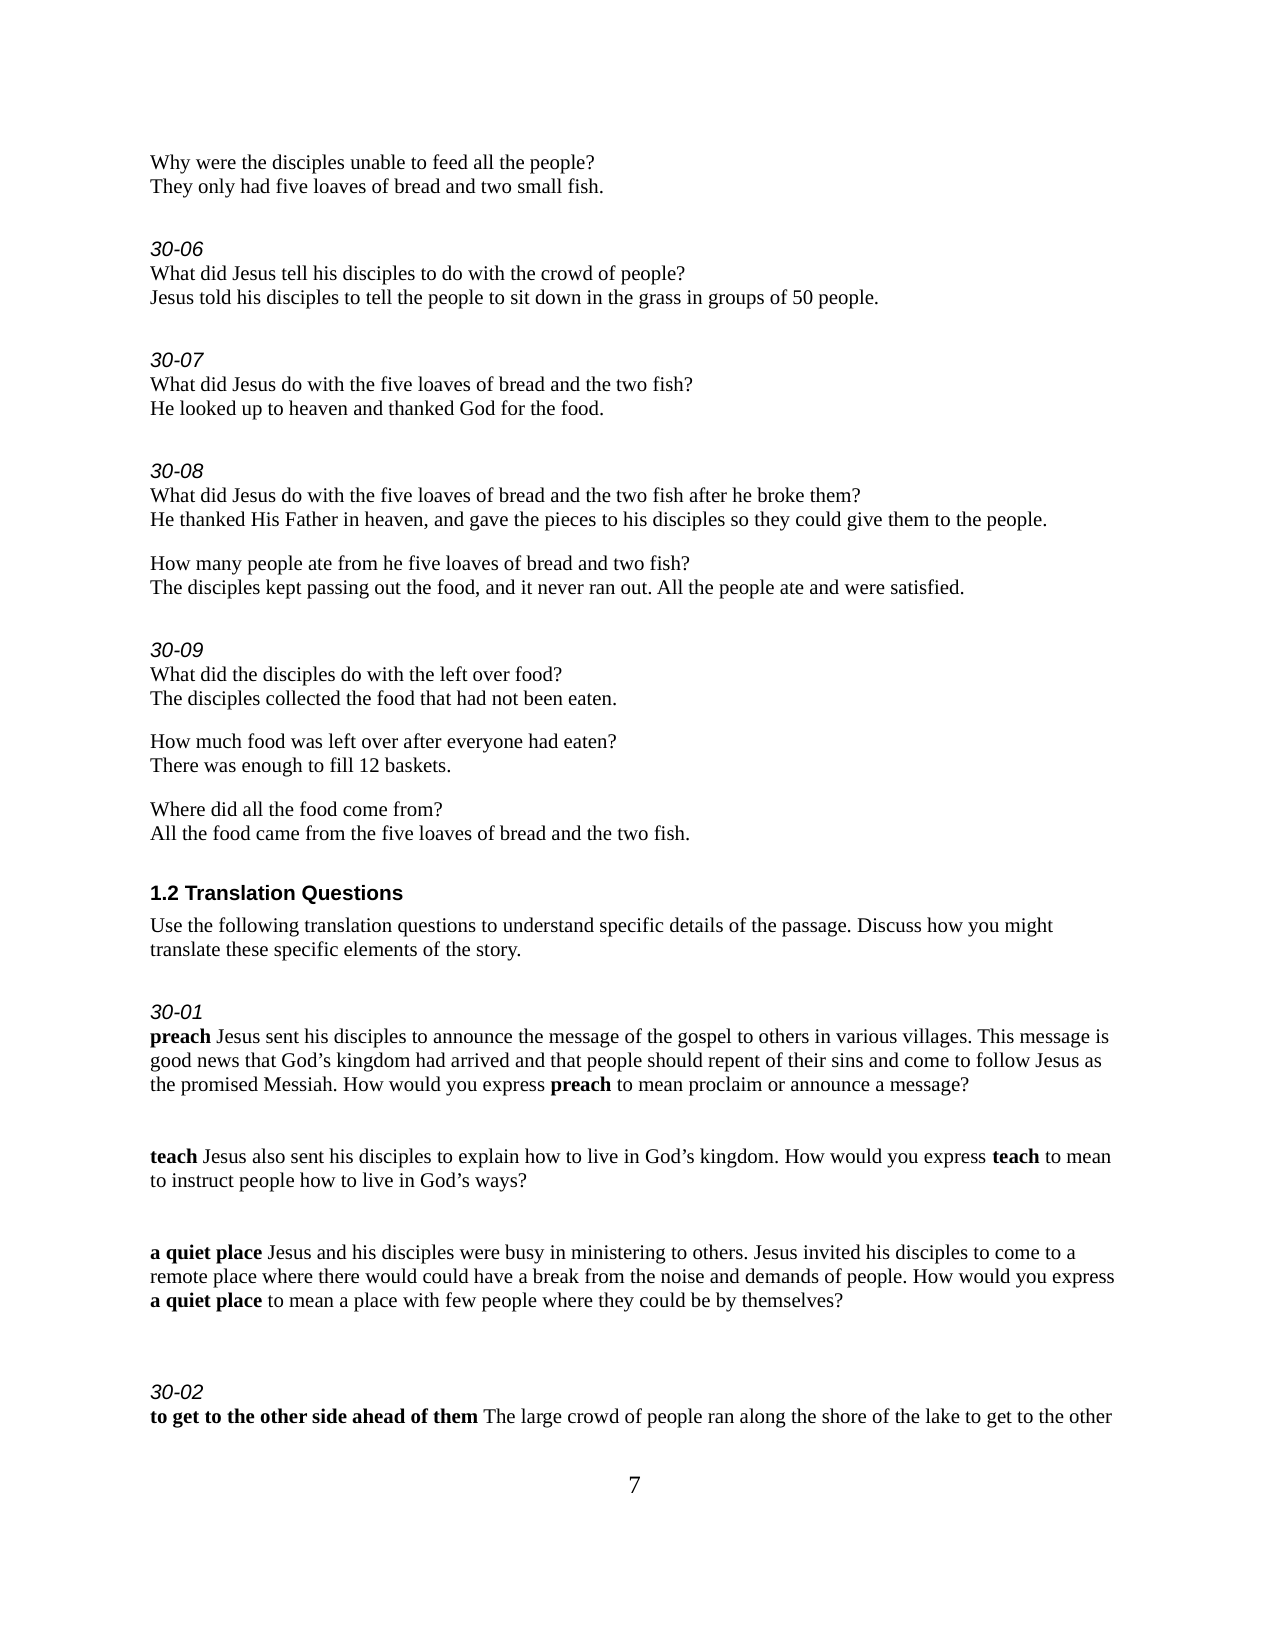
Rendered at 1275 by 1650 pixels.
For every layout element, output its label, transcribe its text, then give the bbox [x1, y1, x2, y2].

text Where did all the food come from? All the food came from the five loaves of bread and the two fish. [150, 797, 1125, 845]
text to get to the other side ahead of them The large crowd of people ran along the shore of the lake to get to the other [150, 1404, 1125, 1428]
subtitle 30-06 [150, 237, 1125, 261]
text What did Jesus do with the five loaves of bread and the two fish? He looked up to heaven and thanked God for the food. [150, 372, 1125, 420]
text teach Jesus also sent his disciples to explain how to live in God’s kingdom. How would you express teach to mean to instruct people how to live in God’s ways? [150, 1144, 1125, 1192]
text What did the disciples do with the left over food? The disciples collected the food that had not been eaten. [150, 662, 1125, 710]
text How much food was left over after everyone had eaten? There was enough to fill 12 baskets. [150, 729, 1125, 777]
subtitle 30-07 [150, 348, 1125, 372]
text What did Jesus tell his disciples to do with the crowd of people? Jesus told his disciples to tell the people to sit down in the grass in groups of 50 people. [150, 261, 1125, 309]
subtitle 30-09 [150, 638, 1125, 662]
text a quiet place Jesus and his disciples were busy in ministering to others. Jesus invited his disciples to come to a remote place where there would could have a break from the noise and demands of people. How would you express a quiet place to mean a place with few people where they could be by themselves? [150, 1240, 1125, 1312]
text Use the following translation questions to understand specific details of the passage. Discuss how you might translate these specific elements of the story. [150, 912, 1125, 961]
text How many people ate from he five loaves of bread and two fish? The disciples kept passing out the food, and it never ran out. All the people ate and were satisfied. [150, 551, 1125, 599]
subtitle 1.2 Translation Questions [150, 881, 1125, 905]
subtitle 30-01 [150, 999, 1125, 1023]
subtitle 30-08 [150, 459, 1125, 483]
text What did Jesus do with the five loaves of bread and the two fish after he broke them? He thanked His Father in heaven, and gave the pieces to his disciples so they could give them to the people. [150, 483, 1125, 531]
text Why were the disciples unable to feed all the people? They only had five loaves of bread and two small fish. [150, 150, 1125, 198]
subtitle 30-02 [150, 1380, 1125, 1404]
text preach Jesus sent his disciples to announce the message of the gospel to others in various villages. This message is good news that God’s kingdom had arrived and that people should repent of their sins and come to follow Jesus as the promised Messiah. How would you express preach to mean proclaim or announce a message? [150, 1023, 1125, 1096]
